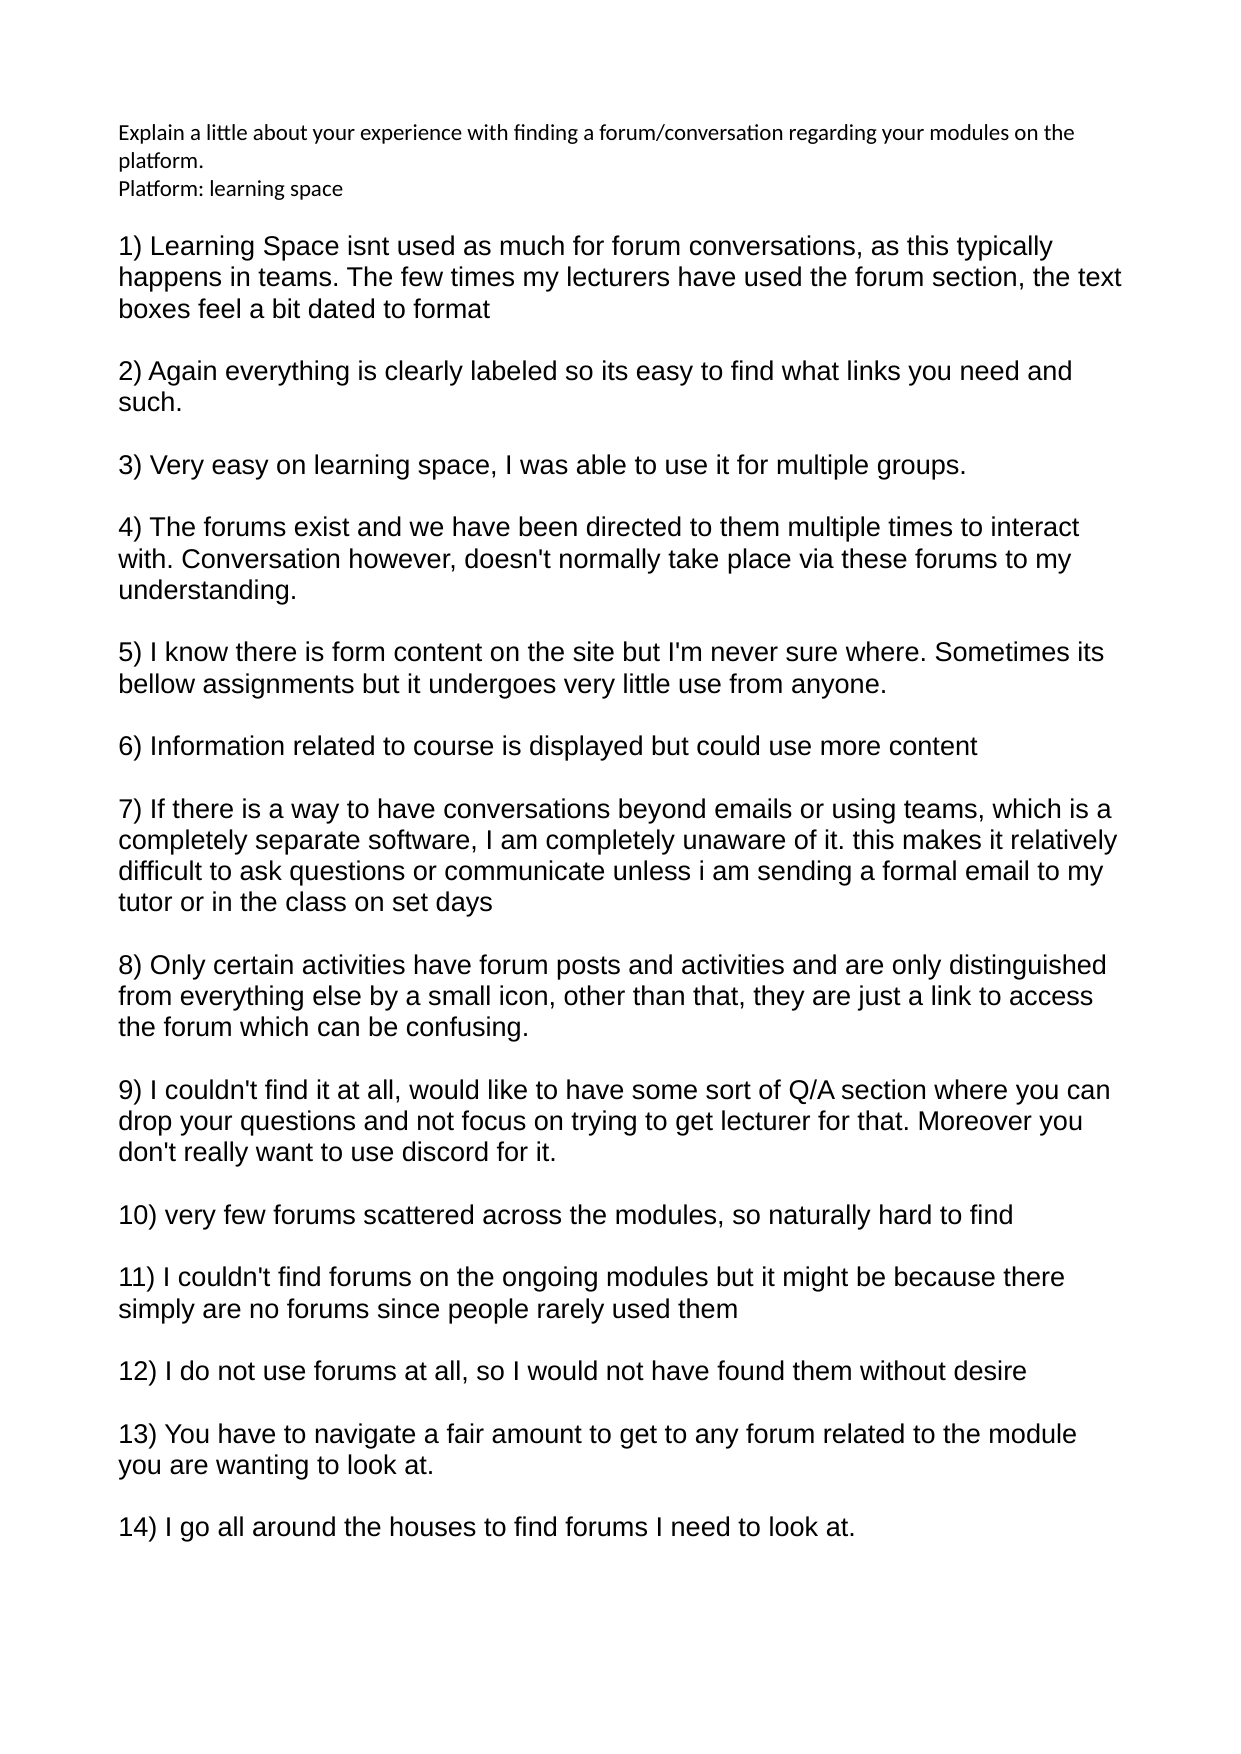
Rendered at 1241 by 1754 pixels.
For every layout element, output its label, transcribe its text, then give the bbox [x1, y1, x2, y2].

text 4) The forums exist and we have been directed to them multiple times to interact with. Conversation however, doesn't normally take place via these forums to my understanding. [118, 511, 1122, 605]
text 1) Learning Space isnt used as much for forum conversations, as this typically happens in teams. The few times my lecturers have used the forum section, the text boxes feel a bit dated to format [118, 230, 1122, 324]
text 13) You have to navigate a fair amount to get to any forum related to the module you are wanting to look at. [118, 1418, 1122, 1480]
text 3) Very easy on learning space, I was able to use it for multiple groups. [118, 449, 1122, 480]
text 9) I couldn't find it at all, would like to have some sort of Q/A section where you can drop your questions and not focus on trying to get lecturer for that. Moreover you don't really want to use discord for it. [118, 1074, 1122, 1168]
text 6) Information related to course is displayed but could use more content [118, 730, 1122, 761]
text Platform: learning space [118, 174, 1122, 202]
text 10) very few forums scattered across the modules, so naturally hard to find [118, 1199, 1122, 1230]
text 12) I do not use forums at all, so I would not have found them without desire [118, 1355, 1122, 1386]
text 8) Only certain activities have forum posts and activities and are only distinguished from everything else by a small icon, other than that, they are just a link to access the forum which can be confusing. [118, 949, 1122, 1043]
text 14) I go all around the houses to find forums I need to look at. [118, 1511, 1122, 1543]
text 11) I couldn't find forums on the ongoing modules but it might be because there simply are no forums since people rarely used them [118, 1261, 1122, 1324]
text 2) Again everything is clearly labeled so its easy to find what links you need and such. [118, 355, 1122, 418]
text 5) I know there is form content on the site but I'm never sure where. Sometimes its bellow assignments but it undergoes very little use from anyone. [118, 636, 1122, 699]
text 7) If there is a way to have conversations beyond emails or using teams, which is a completely separate software, I am completely unaware of it. this makes it relatively difficult to ask questions or communicate unless i am sending a formal email to my tutor or in the class on set days [118, 793, 1122, 918]
text Explain a little about your experience with finding a forum/conversation regarding your modules on the platform. [118, 118, 1122, 174]
